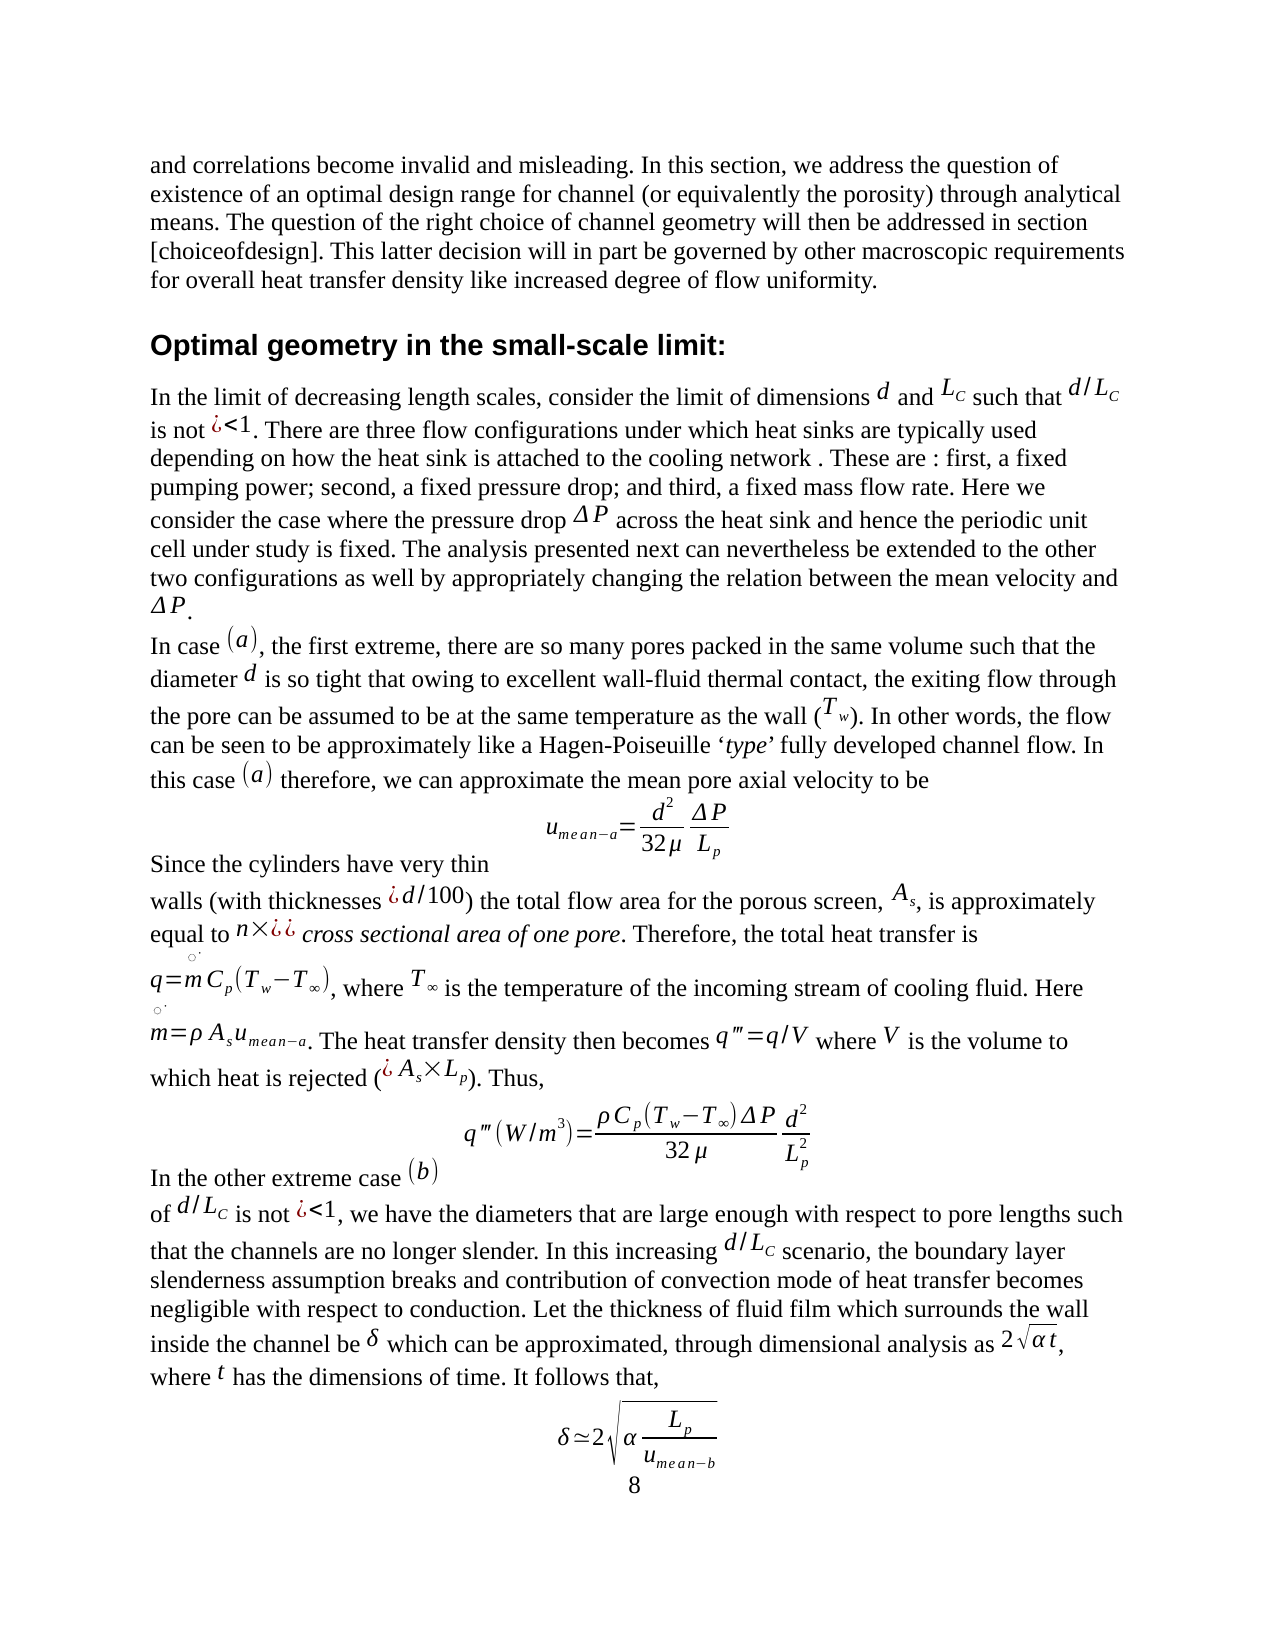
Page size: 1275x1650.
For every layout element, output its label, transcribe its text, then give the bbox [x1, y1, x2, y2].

text and correlations become invalid and misleading. In this section, we address the question of existence of an optimal design range for channel (or equivalently the porosity) through analytical means. The question of the right choice of channel geometry will then be addressed in section [choiceofdesign]. This latter decision will in part be governed by other macroscopic requirements for overall heat transfer density like increased degree of flow uniformity. [150, 150, 1125, 294]
text In the limit of decreasing length scales, consider the limit of dimensions and such that is not . There are three flow configurations under which heat sinks are typically used depending on how the heat sink is attached to the cooling network . These are : first, a fixed pumping power; second, a fixed pressure drop; and third, a fixed mass flow rate. Here we consider the case where the pressure drop across the heat sink and hence the periodic unit cell under study is fixed. The analysis presented next can nevertheless be extended to the other two configurations as well by appropriately changing the relation between the mean velocity and . In case , the first extreme, there are so many pores packed in the same volume such that the diameter is so tight that owing to excellent wall-fluid thermal contact, the exiting flow through the pore can be assumed to be at the same temperature as the wall (). In other words, the flow can be seen to be approximately like a Hagen-Poiseuille ‘type’ fully developed channel flow. In this case therefore, we can approximate the mean pore axial velocity to be [150, 374, 1125, 794]
text Since the cylinders have very thin walls (with thicknesses ) the total flow area for the porous screen, , is approximately equal to cross sectional area of one pore. Therefore, the total heat transfer is , where is the temperature of the incoming stream of cooling fluid. Here . The heat transfer density then becomes where is the volume to which heat is rejected (). Thus, [150, 849, 1125, 1092]
subtitle Optimal geometry in the small-scale limit: [150, 328, 1125, 361]
text In the other extreme case of is not , we have the diameters that are large enough with respect to pore lengths such that the channels are no longer slender. In this increasing scenario, the boundary layer slenderness assumption breaks and contribution of convection mode of heat transfer becomes negligible with respect to conduction. Let the thickness of fluid film which surrounds the wall inside the channel be which can be approximated, through dimensional analysis as , where has the dimensions of time. It follows that, [150, 1156, 1125, 1391]
